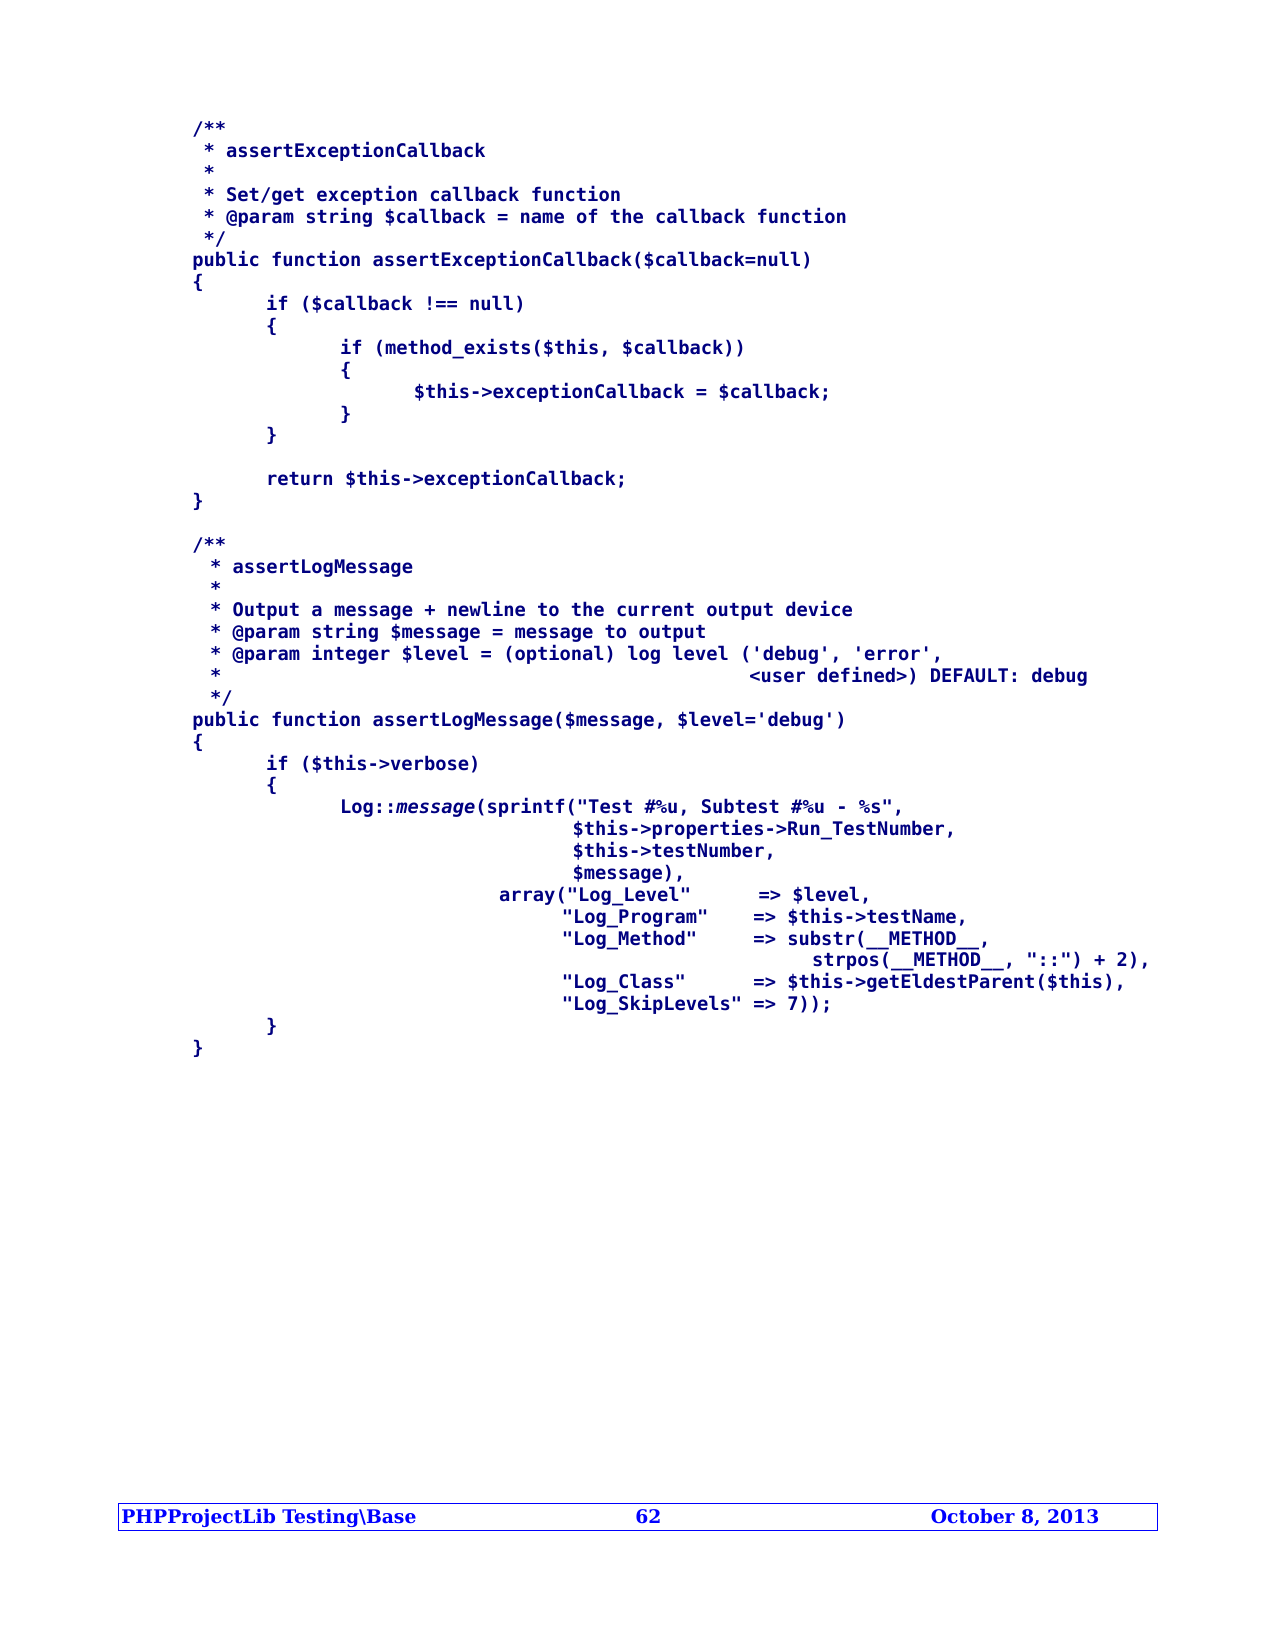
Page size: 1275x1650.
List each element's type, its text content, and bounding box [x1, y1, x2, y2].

list { [118, 774, 1157, 796]
list { [118, 315, 1157, 337]
list * @param string $message = message to output [136, 621, 1157, 643]
list if ($callback !== null) [118, 293, 1157, 315]
list * @param string $callback = name of the callback function [136, 206, 1157, 227]
list { [118, 731, 1157, 752]
list * [136, 162, 1157, 184]
list * [136, 577, 1157, 599]
list */ [136, 227, 1157, 249]
list if (method_exists($this, $callback)) [118, 337, 1157, 359]
list } [118, 1037, 1157, 1059]
list /** [136, 118, 1157, 140]
list public function assertLogMessage($message, $level='debug') [118, 709, 1157, 731]
list "Log_SkipLevels" => 7)); [136, 993, 1157, 1015]
list "Log_Method" => substr(__METHOD__, [136, 927, 1157, 949]
list if ($this->verbose) [118, 752, 1157, 774]
list $this->testNumber, [118, 840, 1157, 862]
list public function assertExceptionCallback($callback=null) [118, 249, 1157, 271]
list $message), [118, 862, 1157, 884]
list } [118, 402, 1157, 424]
list * @param integer $level = (optional) log level ('debug', 'error', [136, 643, 1157, 665]
list */ [136, 687, 1157, 709]
list $this->properties->Run_TestNumber, [118, 818, 1157, 840]
list strpos(__METHOD__, "::") + 2), [136, 949, 1157, 971]
list /** [118, 534, 1157, 556]
list } [118, 424, 1157, 446]
list { [118, 359, 1157, 381]
list return $this->exceptionCallback; [118, 468, 1157, 490]
list * Set/get exception callback function [136, 184, 1157, 206]
list "Log_Class" => $this->getEldestParent($this), [136, 971, 1157, 993]
list * assertLogMessage [136, 556, 1157, 577]
list $this->exceptionCallback = $callback; [118, 381, 1157, 402]
list Log::message(sprintf("Test #%u, Subtest #%u - %s", [118, 796, 1157, 818]
list * Output a message + newline to the current output device [136, 599, 1157, 621]
list * assertExceptionCallback [136, 140, 1157, 162]
list array("Log_Level" => $level, [136, 884, 1157, 906]
list "Log_Program" => $this->testName, [136, 906, 1157, 927]
list } [118, 490, 1157, 512]
list } [118, 1015, 1157, 1037]
list * <user defined>) DEFAULT: debug [136, 665, 1157, 687]
list { [118, 271, 1157, 293]
